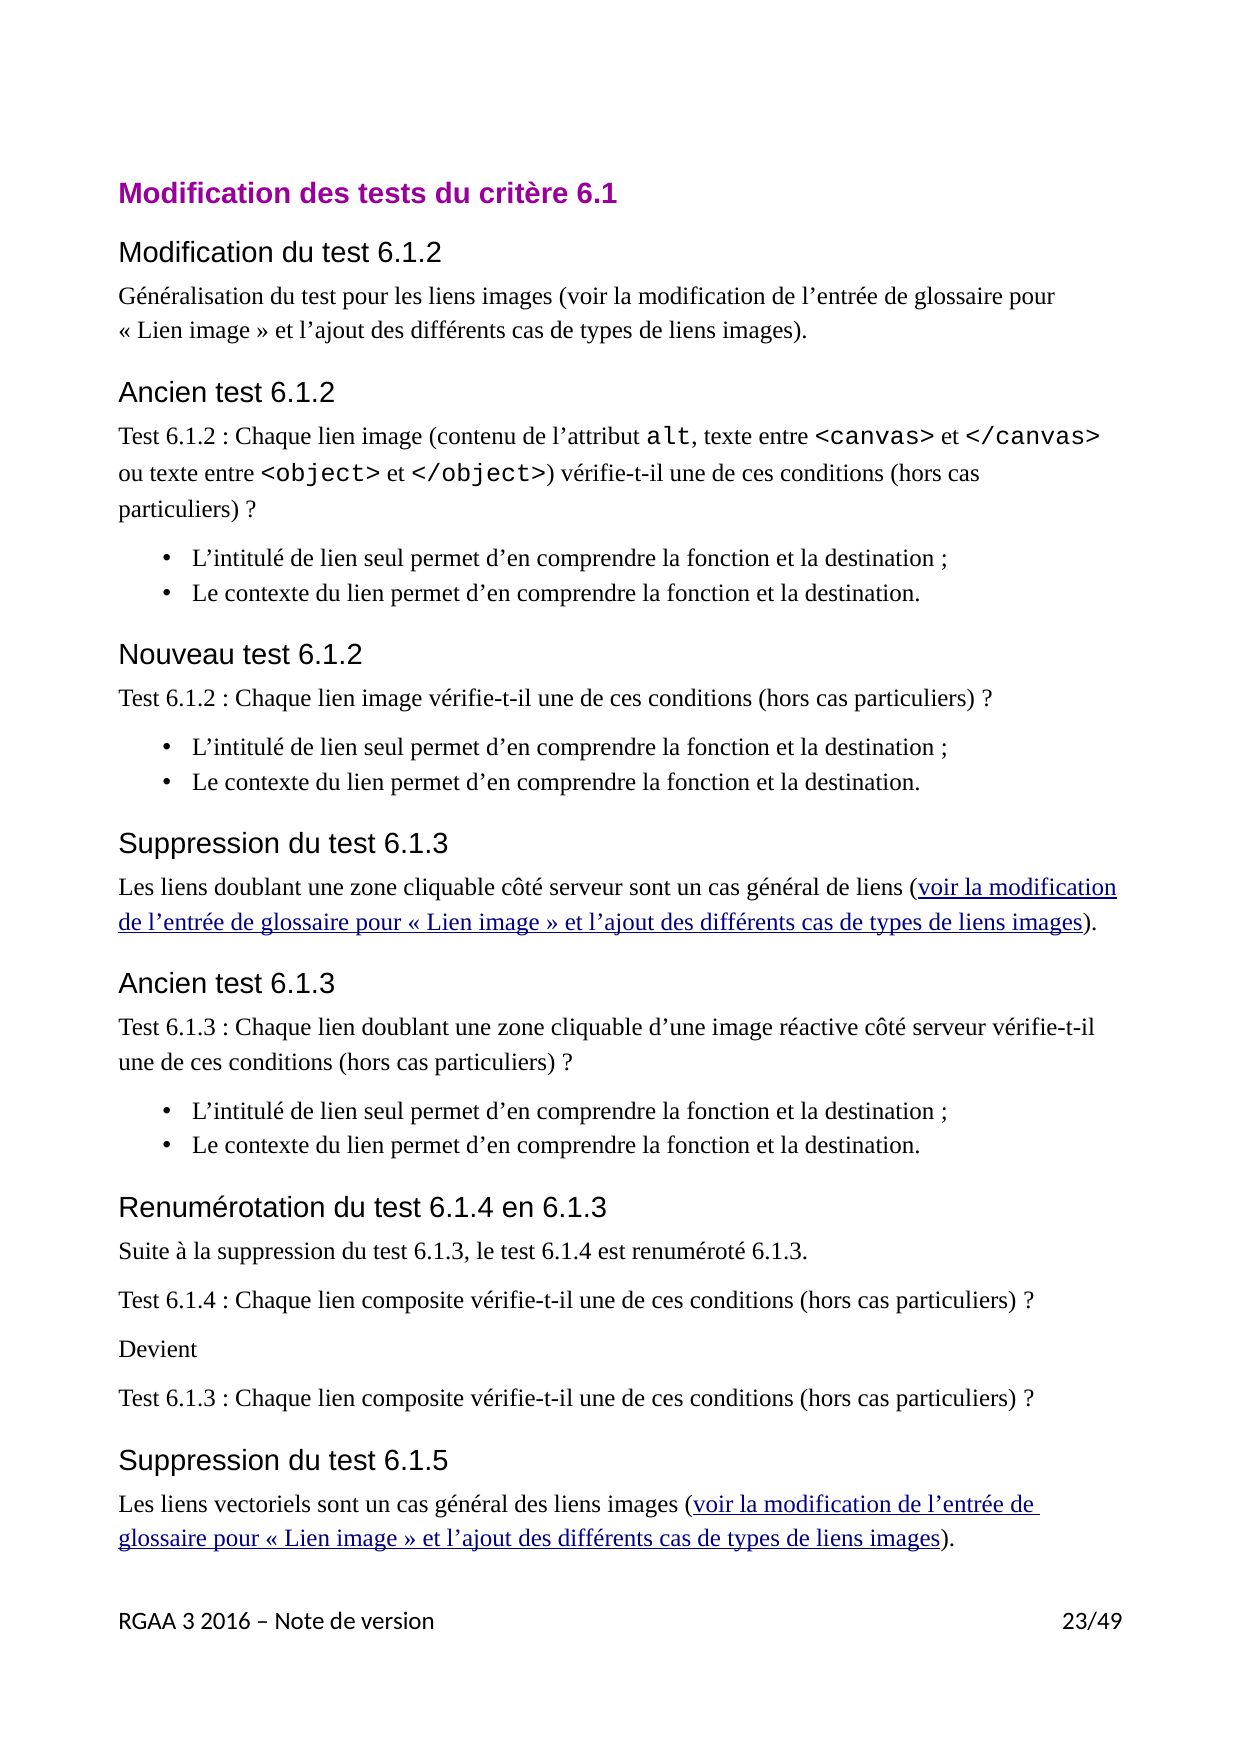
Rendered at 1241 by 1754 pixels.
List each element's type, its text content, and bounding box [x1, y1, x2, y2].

text Test 6.1.3 : Chaque lien composite vérifie-t-il une de ces conditions (hors cas particuliers) ? [118, 1383, 1122, 1412]
subtitle Ancien test 6.1.3 [118, 966, 1122, 1000]
list L’intitulé de lien seul permet d’en comprendre la fonction et la destination ; [162, 1096, 1122, 1125]
subtitle Suppression du test 6.1.5 [118, 1443, 1122, 1476]
text Devient [118, 1334, 1122, 1363]
list Le contexte du lien permet d’en comprendre la fonction et la destination. [162, 767, 1122, 796]
subtitle Modification du test 6.1.2 [118, 235, 1122, 269]
subtitle Modification des tests du critère 6.1 [118, 176, 1122, 210]
text Les liens doublant une zone cliquable côté serveur sont un cas général de liens (voir la modification de l’entrée de glossaire pour « Lien image » et l’ajout des différents cas de types de liens images). [118, 872, 1122, 936]
list Le contexte du lien permet d’en comprendre la fonction et la destination. [162, 1130, 1122, 1159]
text Test 6.1.4 : Chaque lien composite vérifie-t-il une de ces conditions (hors cas particuliers) ? [118, 1285, 1122, 1314]
list L’intitulé de lien seul permet d’en comprendre la fonction et la destination ; [162, 543, 1122, 572]
text Les liens vectoriels sont un cas général des liens images (voir la modification de l’entrée de glossaire pour « Lien image » et l’ajout des différents cas de types de liens images). [118, 1489, 1122, 1552]
text Suite à la suppression du test 6.1.3, le test 6.1.4 est renuméroté 6.1.3. [118, 1236, 1122, 1265]
subtitle Suppression du test 6.1.3 [118, 826, 1122, 860]
text Test 6.1.2 : Chaque lien image (contenu de l’attribut alt, texte entre <canvas> et </canvas> ou texte entre <object> et </object>) vérifie-t-il une de ces conditions (hors cas particuliers) ? [118, 421, 1122, 523]
text Test 6.1.3 : Chaque lien doublant une zone cliquable d’une image réactive côté serveur vérifie-t-il une de ces conditions (hors cas particuliers) ? [118, 1012, 1122, 1076]
text Généralisation du test pour les liens images (voir la modification de l’entrée de glossaire pour « Lien image » et l’ajout des différents cas de types de liens images). [118, 281, 1122, 344]
list L’intitulé de lien seul permet d’en comprendre la fonction et la destination ; [162, 732, 1122, 761]
subtitle Nouveau test 6.1.2 [118, 637, 1122, 671]
list Le contexte du lien permet d’en comprendre la fonction et la destination. [162, 578, 1122, 607]
subtitle Ancien test 6.1.2 [118, 375, 1122, 409]
text Test 6.1.2 : Chaque lien image vérifie-t-il une de ces conditions (hors cas particuliers) ? [118, 683, 1122, 712]
subtitle Renumérotation du test 6.1.4 en 6.1.3 [118, 1190, 1122, 1223]
